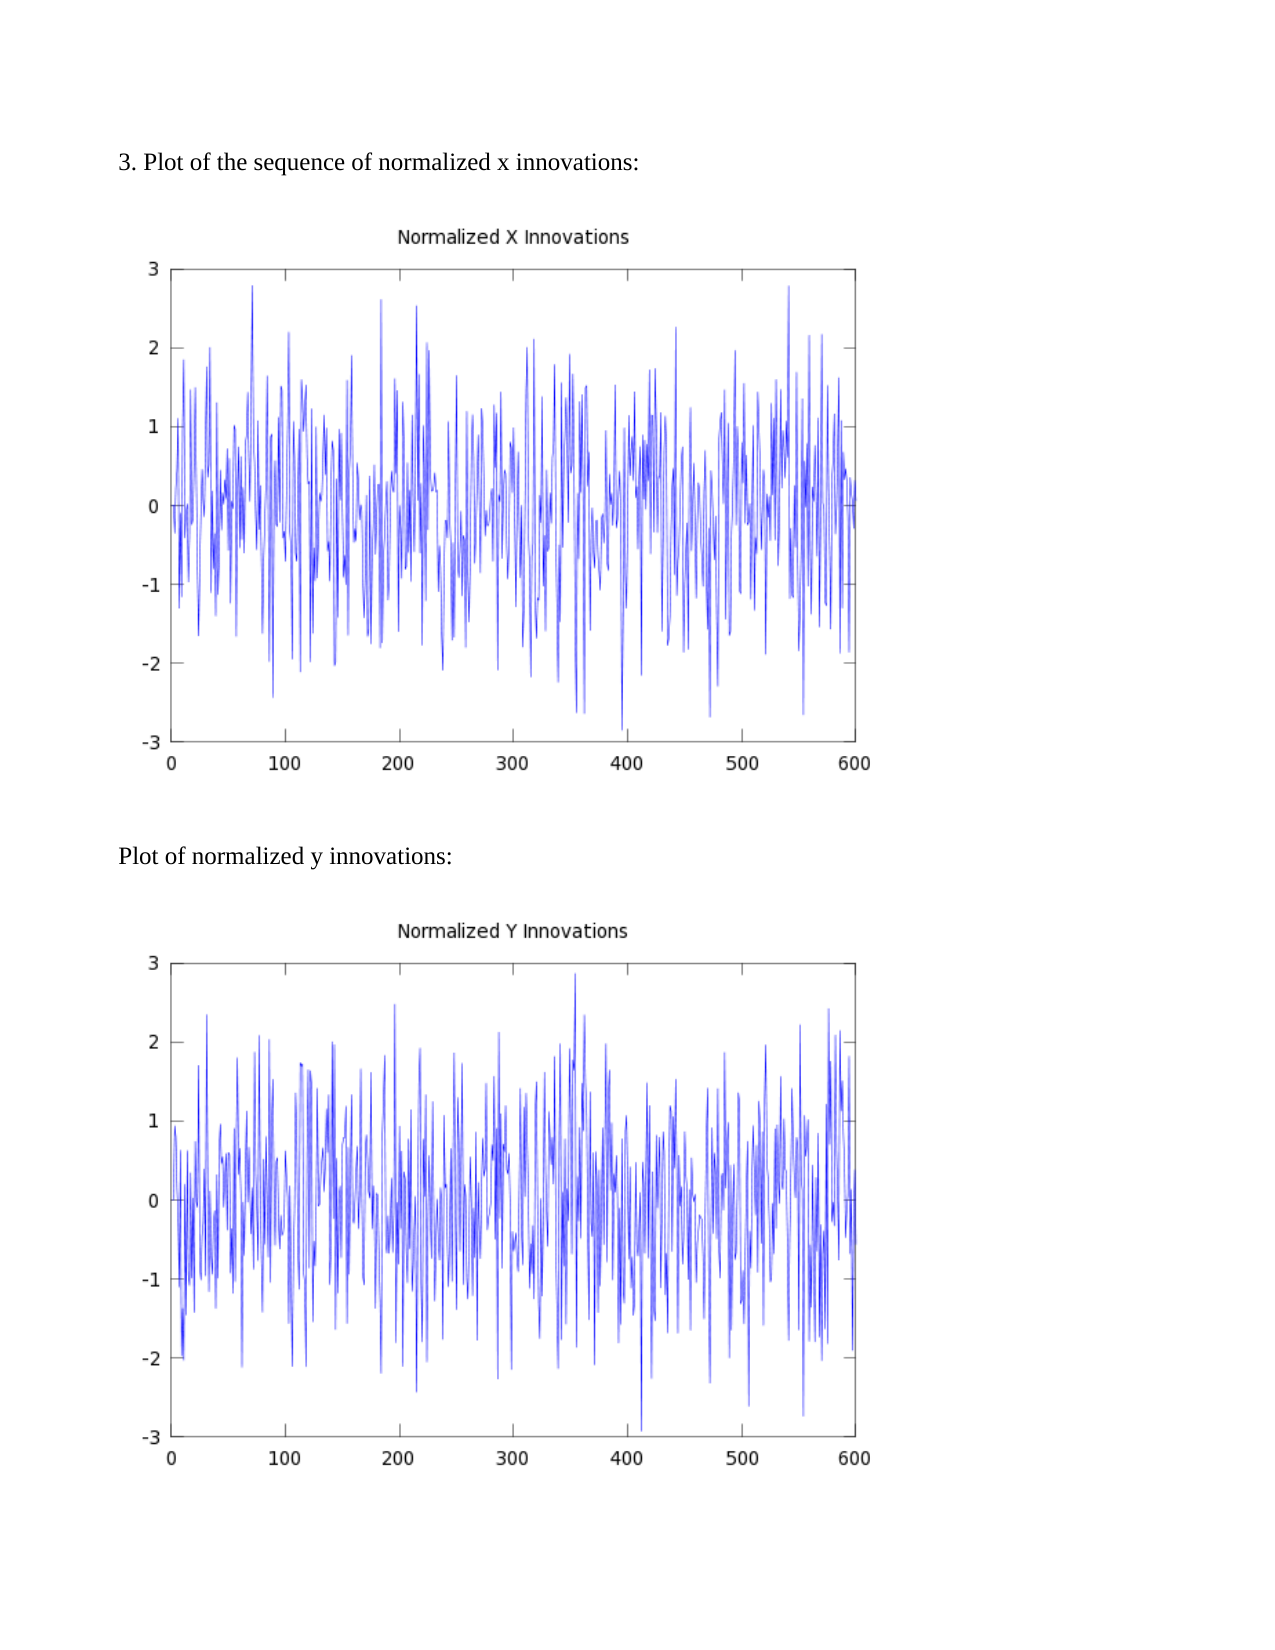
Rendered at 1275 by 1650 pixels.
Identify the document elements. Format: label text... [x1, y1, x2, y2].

text 3. Plot of the sequence of normalized x innovations: [118, 147, 1157, 176]
picture [118, 204, 1157, 784]
text Plot of normalized y innovations: [118, 841, 1157, 870]
picture [118, 898, 1157, 1479]
